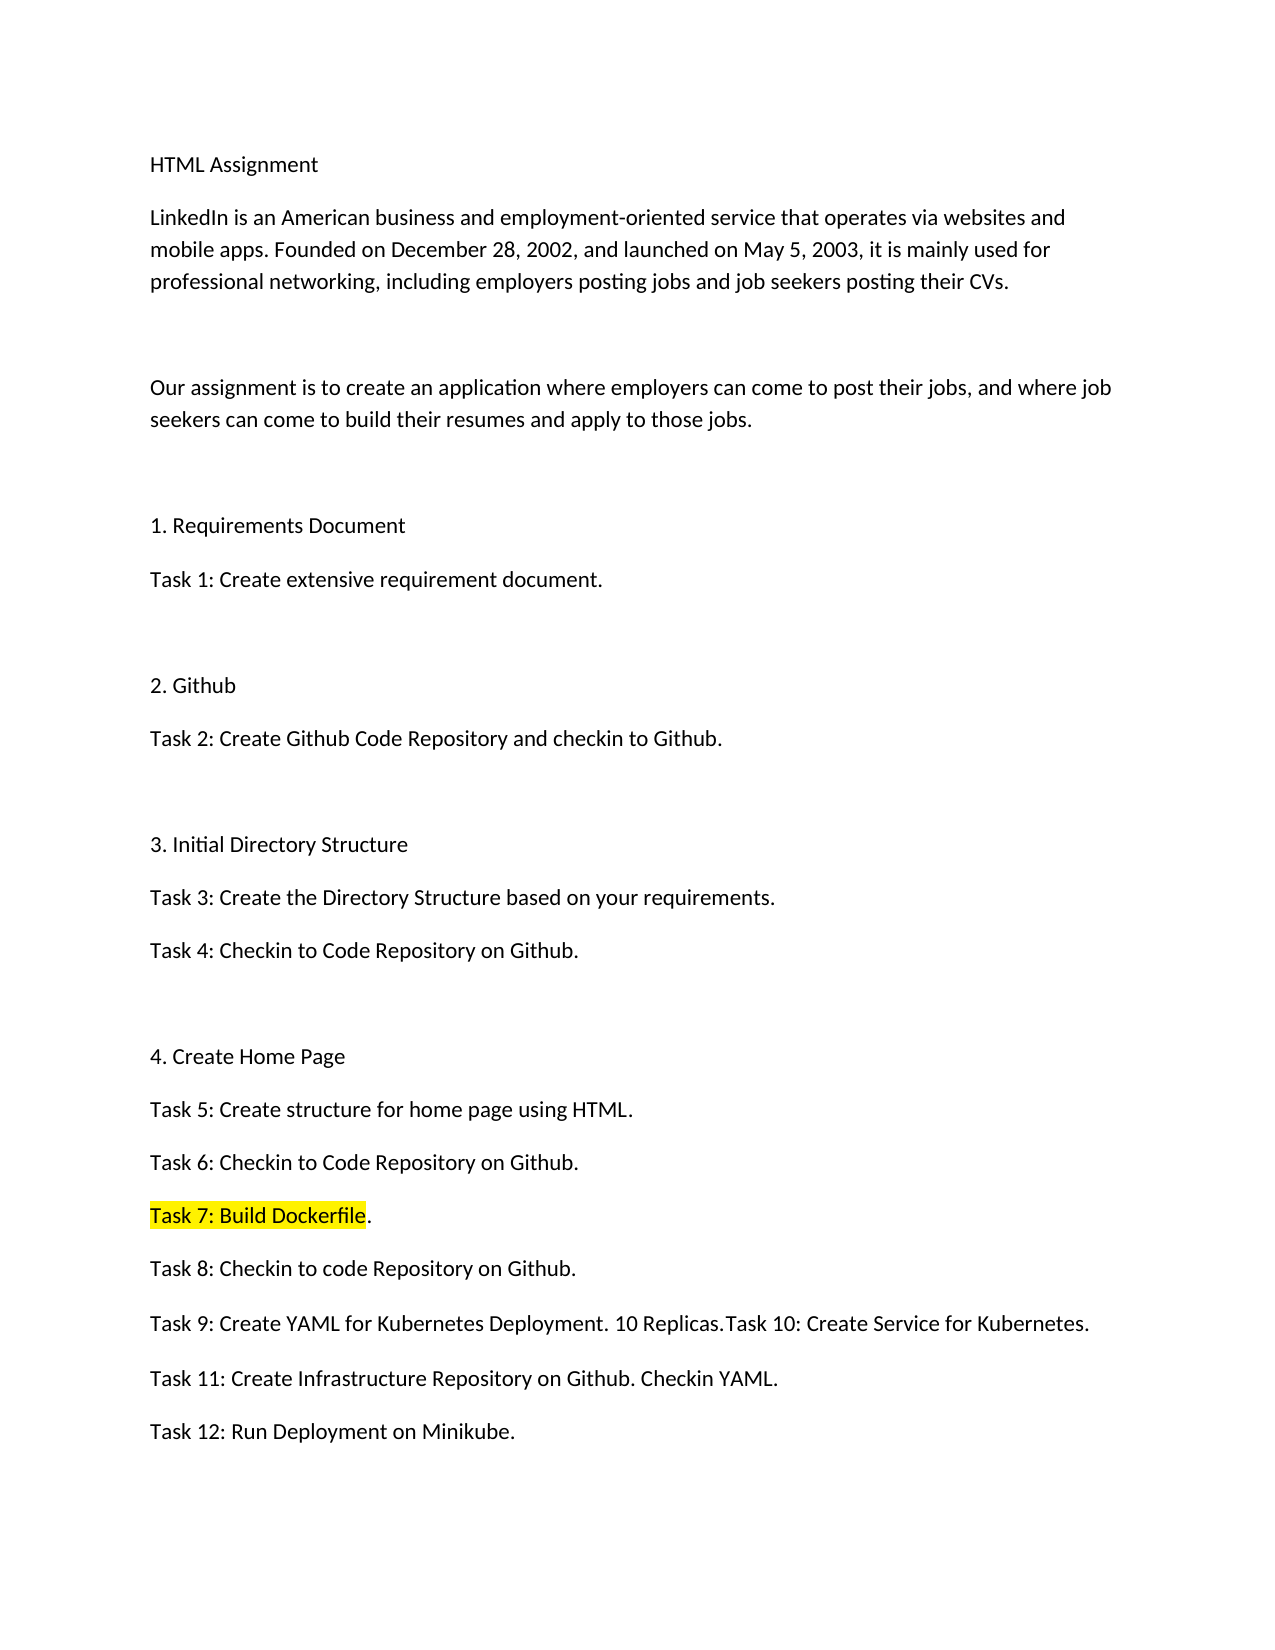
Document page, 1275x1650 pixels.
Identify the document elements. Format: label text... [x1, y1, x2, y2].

text Task 9: Create YAML for Kubernetes Deployment. 10 Replicas. Task 10: Create Service for Kubernetes. [150, 1307, 1125, 1338]
text LinkedIn is an American business and employment-oriented service that operates via websites and mobile apps. Founded on December 28, 2002, and launched on May 5, 2003, it is mainly used for professional networking, including employers posting jobs and job seekers posting their CVs. [150, 203, 1125, 295]
text Task 1: Create extensive requirement document. [150, 565, 1125, 593]
text Task 5: Create structure for home page using HTML. [150, 1095, 1125, 1123]
text 2. Github [150, 671, 1125, 699]
text Task 11: Create Infrastructure Repository on Github. Checkin YAML. [150, 1364, 1125, 1392]
text Task 7: Build Dockerfile. [150, 1201, 1125, 1229]
text Task 2: Create Github Code Repository and checkin to Github. [150, 724, 1125, 752]
text Task 8: Checkin to code Repository on Github. [150, 1254, 1125, 1282]
text 4. Create Home Page [150, 1042, 1125, 1070]
text Task 4: Checkin to Code Repository on Github. [150, 936, 1125, 964]
text Task 12: Run Deployment on Minikube. [150, 1417, 1125, 1445]
text 3. Initial Directory Structure [150, 830, 1125, 858]
text 1. Requirements Document [150, 512, 1125, 540]
text Our assignment is to create an application where employers can come to post their jobs, and where job seekers can come to build their resumes and apply to those jobs. [150, 373, 1125, 434]
text Task 6: Checkin to Code Repository on Github. [150, 1148, 1125, 1176]
text Task 3: Create the Directory Structure based on your requirements. [150, 883, 1125, 911]
text HTML Assignment [150, 150, 1125, 178]
